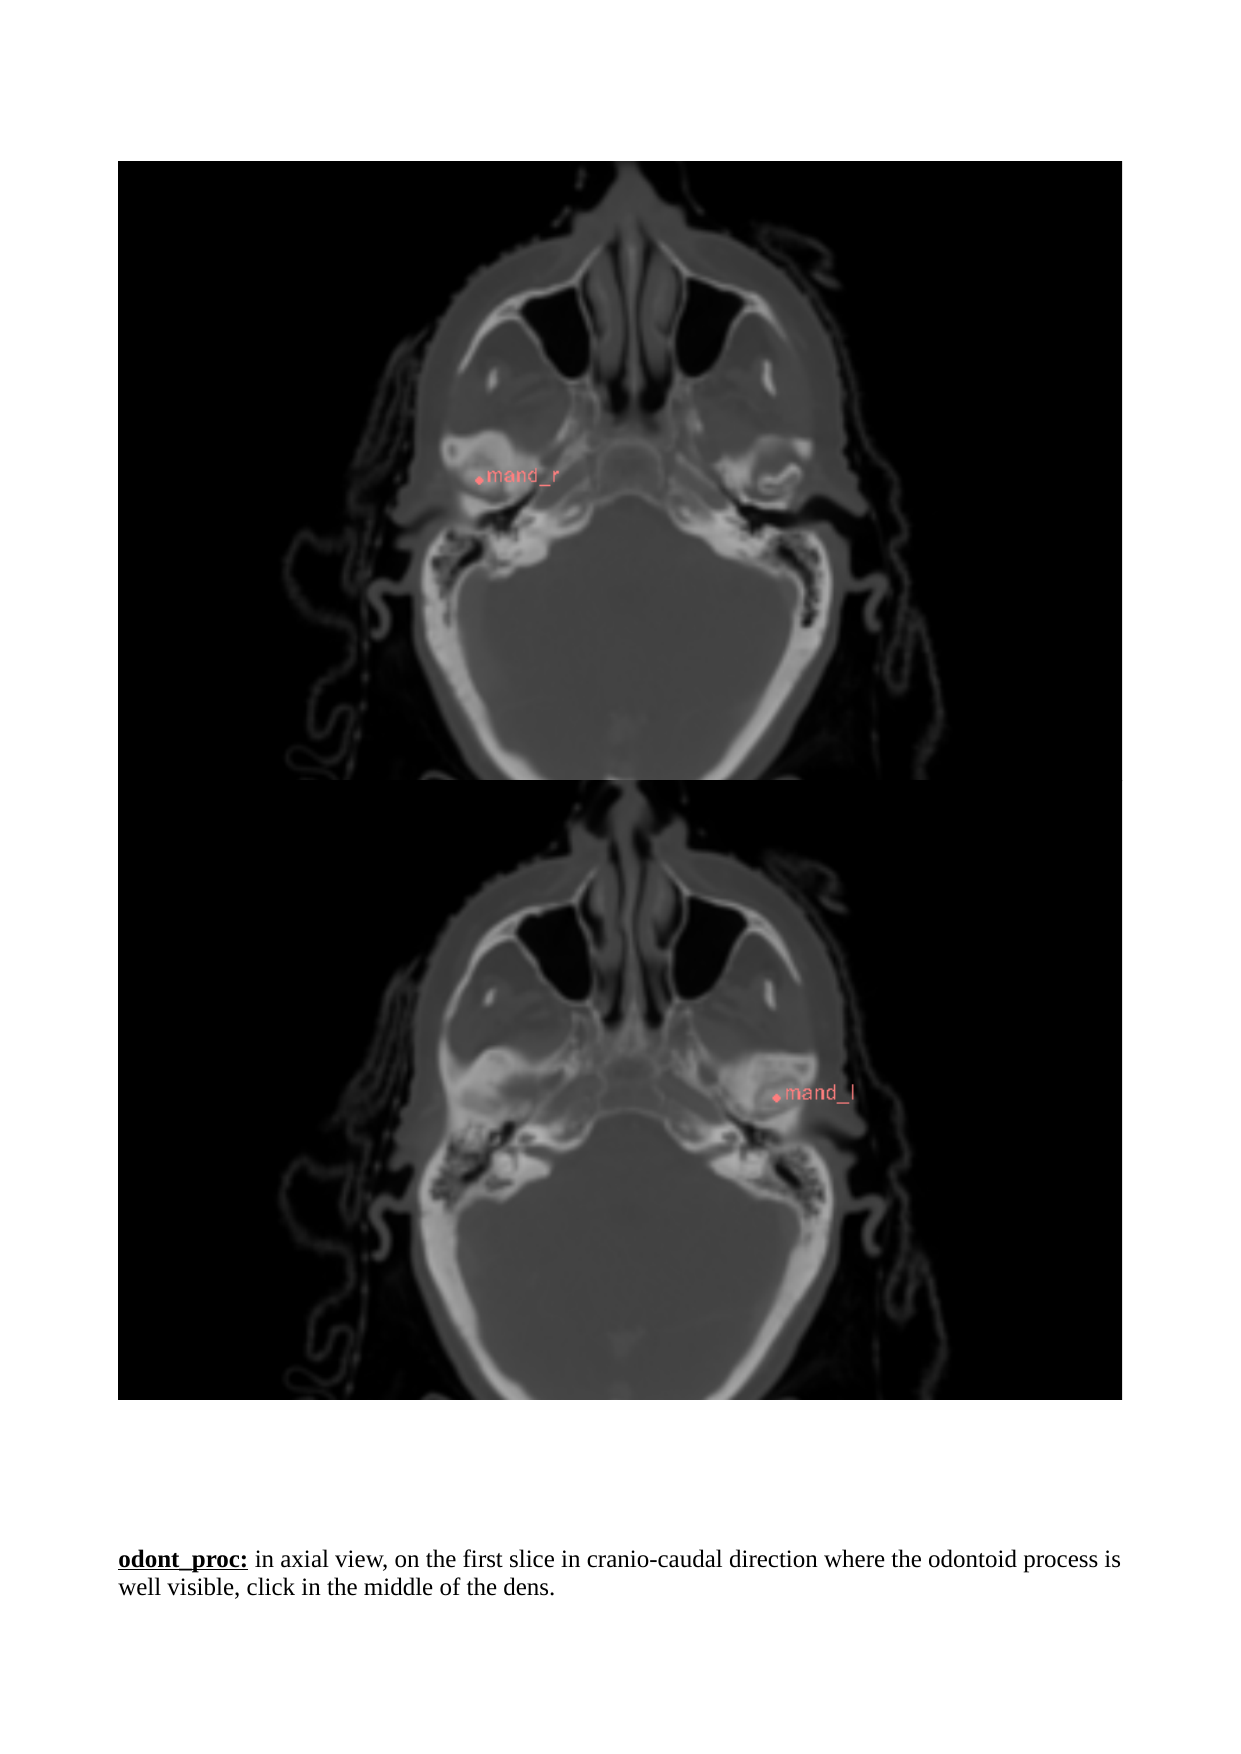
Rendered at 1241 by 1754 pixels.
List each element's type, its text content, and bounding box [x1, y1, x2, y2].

picture [118, 161, 1123, 1400]
text odont_proc: in axial view, on the first slice in cranio-caudal direction where the odontoid process is well visible, click in the middle of the dens. [118, 1544, 1122, 1601]
